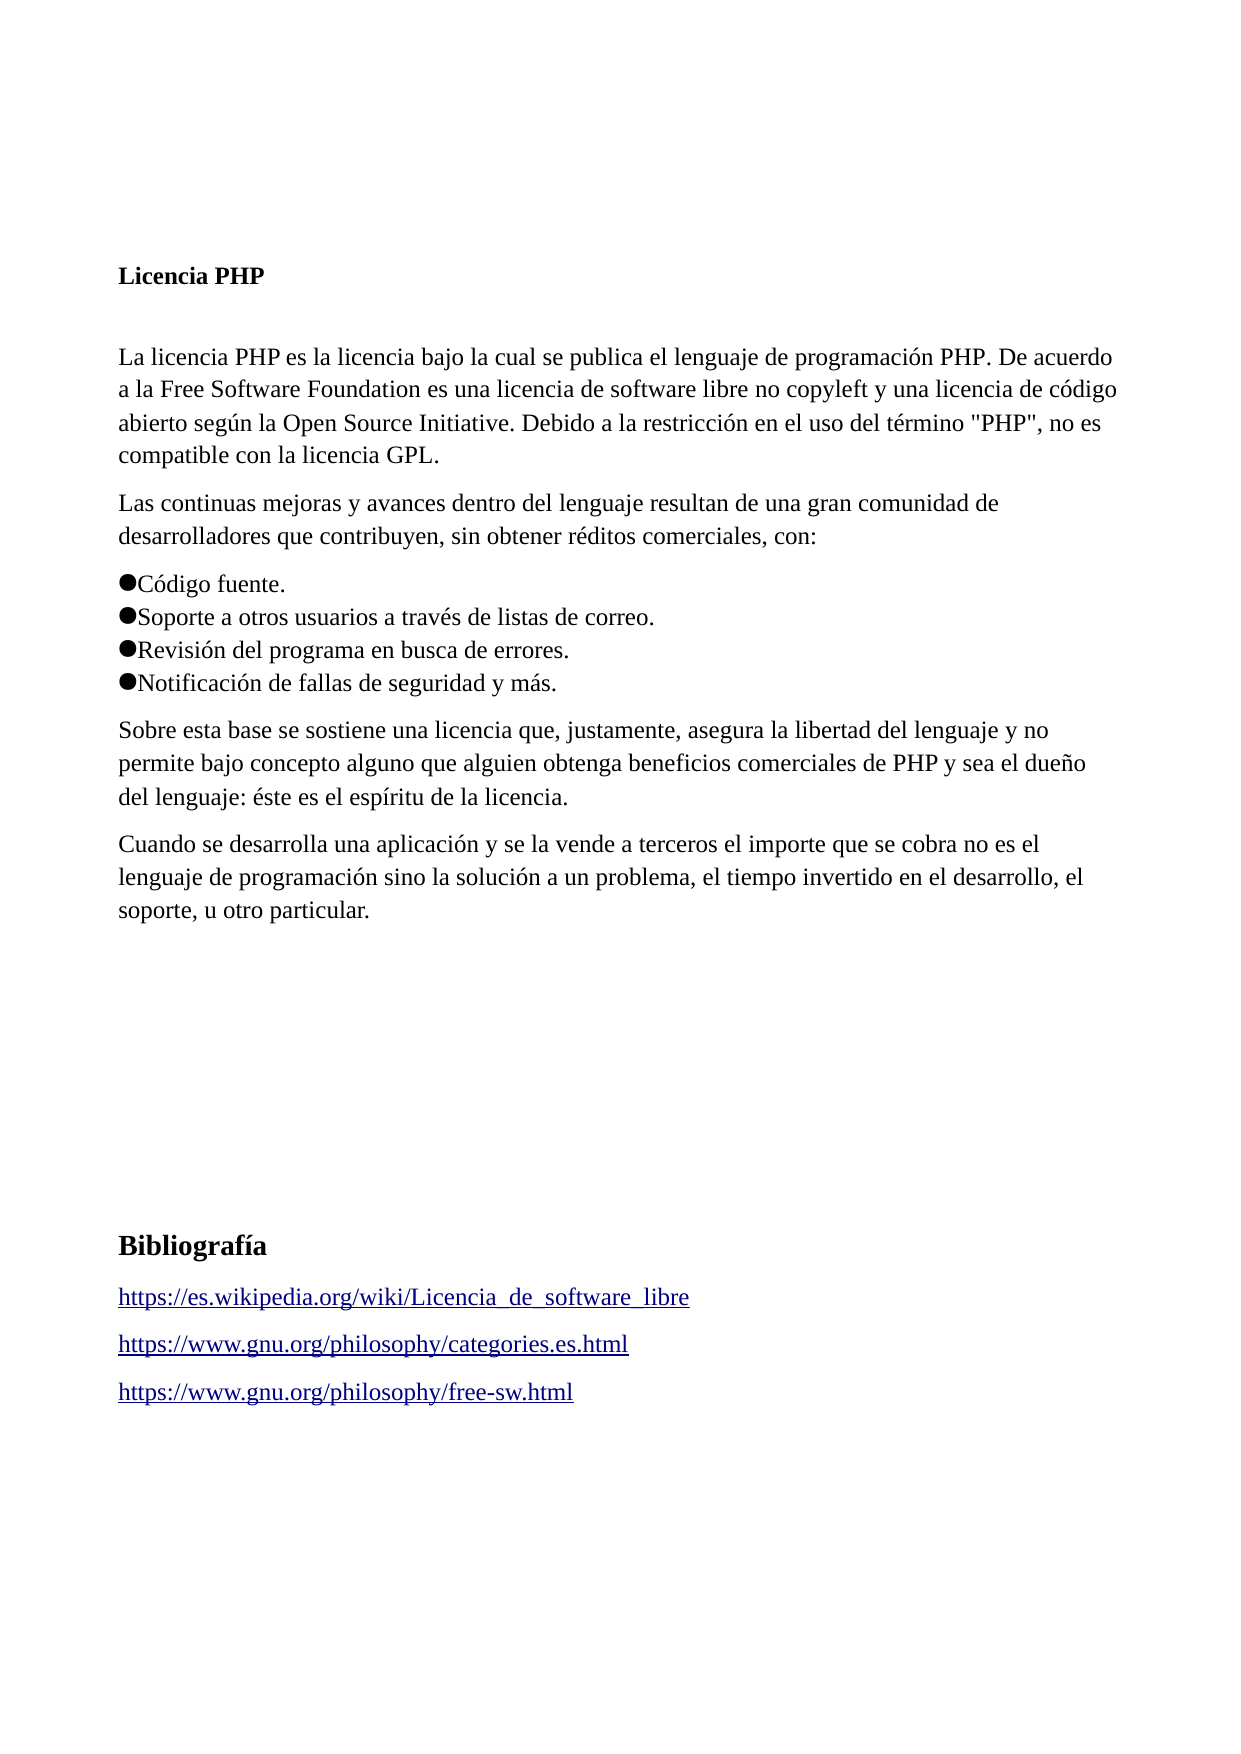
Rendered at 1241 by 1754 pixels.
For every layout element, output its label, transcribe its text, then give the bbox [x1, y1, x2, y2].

text Sobre esta base se sostiene una licencia que, justamente, asegura la libertad del lenguaje y no permite bajo concepto alguno que alguien obtenga beneficios comerciales de PHP y sea el dueño del lenguaje: éste es el espíritu de la licencia. [118, 716, 1122, 810]
text https://es.wikipedia.org/wiki/Licencia_de_software_libre [118, 1282, 1122, 1310]
text https://www.gnu.org/philosophy/categories.es.html [118, 1329, 1122, 1358]
text https://www.gnu.org/philosophy/free-sw.html [118, 1377, 1122, 1406]
text Bibliografía [118, 1228, 1122, 1262]
text Cuando se desarrolla una aplicación y se la vende a terceros el importe que se cobra no es el lenguaje de programación sino la solución a un problema, el tiempo invertido en el desarrollo, el soporte, u otro particular. [118, 829, 1122, 924]
text Las continuas mejoras y avances dentro del lenguaje resultan de una gran comunidad de desarrolladores que contribuyen, sin obtener réditos comerciales, con: [118, 488, 1122, 550]
list Revisión del programa en busca de errores. [118, 635, 1122, 664]
text La licencia PHP es la licencia bajo la cual se publica el lenguaje de programación PHP. De acuerdo a la Free Software Foundation es una licencia de software libre no copyleft y una licencia de código abierto según la Open Source Initiative. Debido a la restricción en el uso del término "PHP", no es compatible con la licencia GPL. [118, 342, 1122, 469]
list Soporte a otros usuarios a través de listas de correo. [118, 602, 1122, 631]
text Licencia PHP [118, 261, 1122, 290]
list Notificación de fallas de seguridad y más. [118, 668, 1122, 697]
list Código fuente. [118, 569, 1122, 598]
